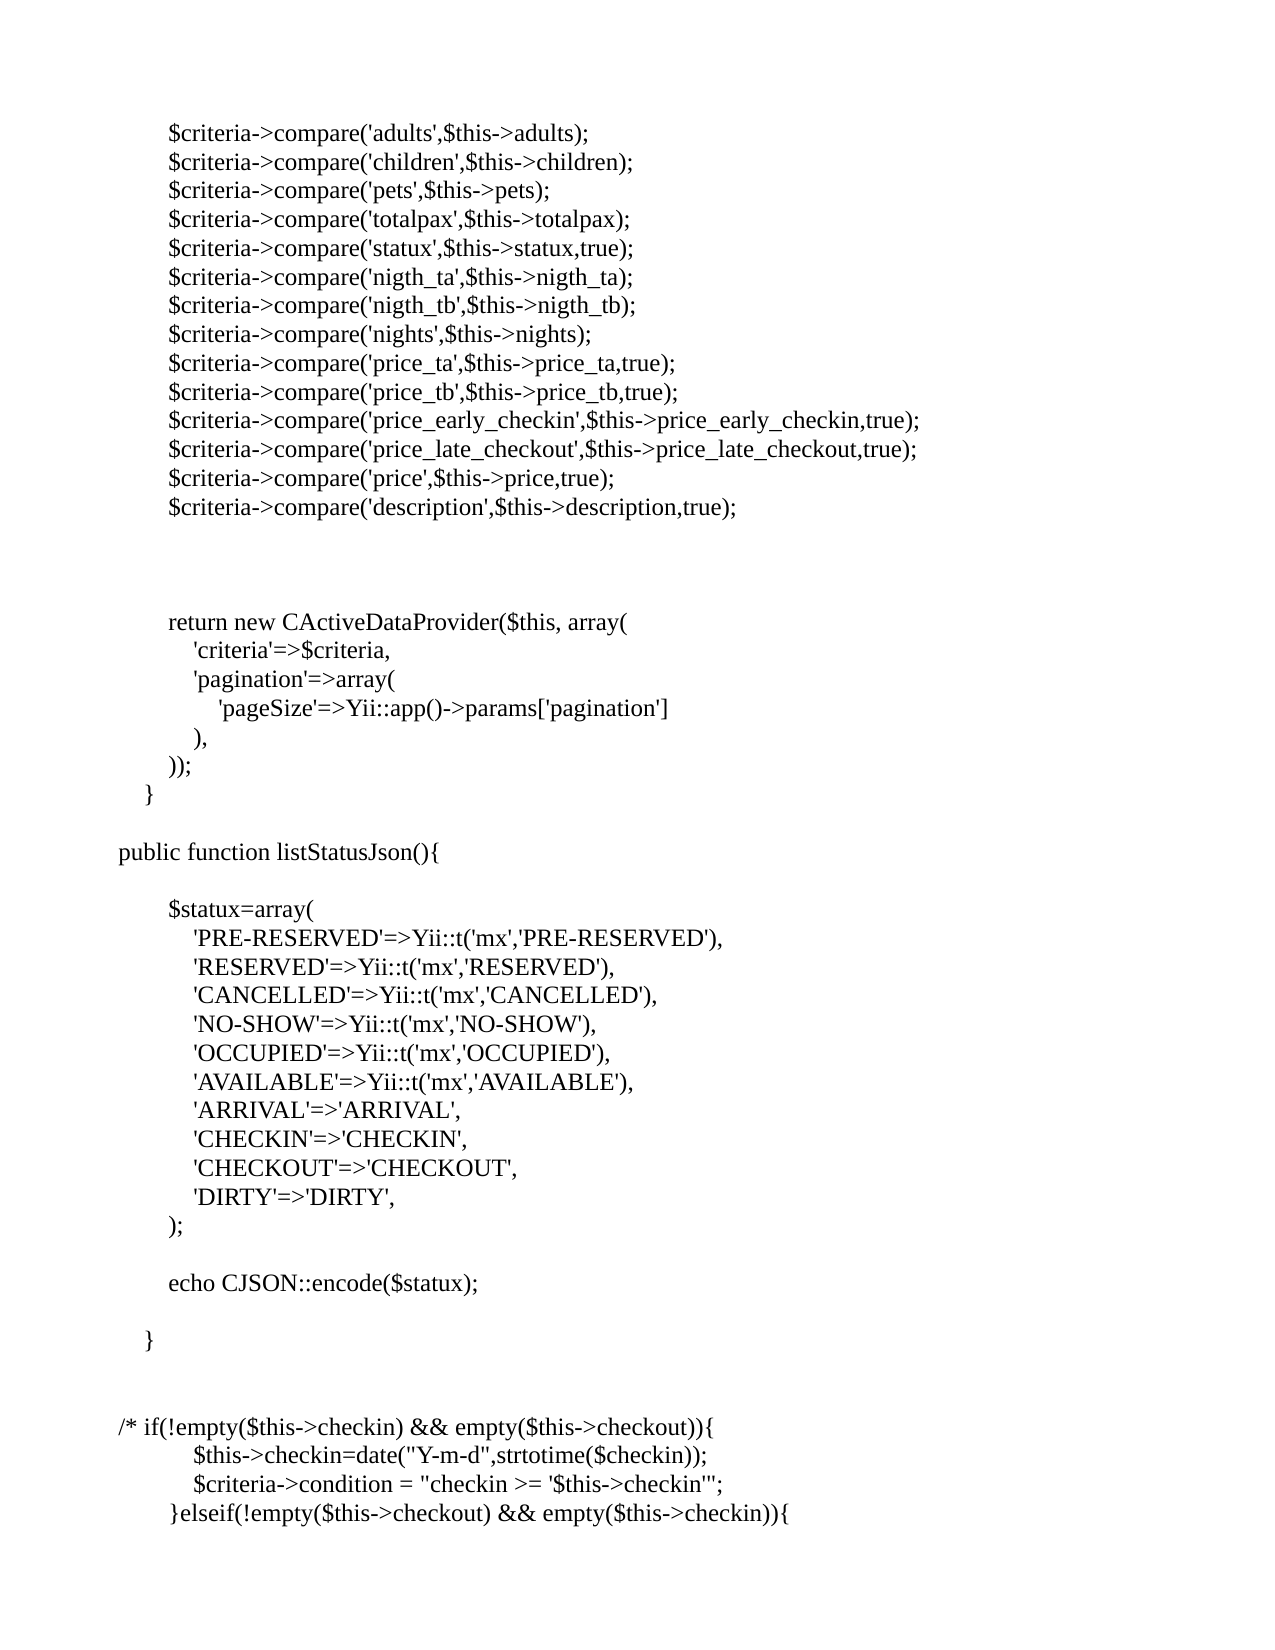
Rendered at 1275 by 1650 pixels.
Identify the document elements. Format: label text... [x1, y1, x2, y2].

text $criteria->compare('totalpax',$this->totalpax); [118, 204, 1157, 233]
text 'RESERVED'=>Yii::t('mx','RESERVED'), [118, 952, 1157, 981]
text $criteria->compare('description',$this->description,true); [118, 492, 1157, 521]
text $criteria->compare('statux',$this->statux,true); [118, 233, 1157, 262]
text $criteria->compare('children',$this->children); [118, 147, 1157, 176]
text $this->checkin=date("Y-m-d",strtotime($checkin)); [118, 1441, 1157, 1469]
text 'CHECKOUT'=>'CHECKOUT', [118, 1153, 1157, 1182]
text 'DIRTY'=>'DIRTY', [118, 1182, 1157, 1211]
text return new CActiveDataProvider($this, array( [118, 607, 1157, 636]
text $criteria->compare('price_early_checkin',$this->price_early_checkin,true); [118, 406, 1157, 434]
text $criteria->compare('price_ta',$this->price_ta,true); [118, 348, 1157, 377]
text 'pagination'=>array( [118, 664, 1157, 693]
text 'AVAILABLE'=>Yii::t('mx','AVAILABLE'), [118, 1067, 1157, 1096]
text /* if(!empty($this->checkin) && empty($this->checkout)){ [118, 1412, 1157, 1441]
text ), [118, 722, 1157, 751]
text }elseif(!empty($this->checkout) && empty($this->checkin)){ [118, 1498, 1157, 1527]
text 'pageSize'=>Yii::app()->params['pagination'] [118, 693, 1157, 722]
text 'PRE-RESERVED'=>Yii::t('mx','PRE-RESERVED'), [118, 923, 1157, 952]
text } [118, 779, 1157, 808]
text public function listStatusJson(){ [118, 837, 1157, 866]
text $criteria->compare('nights',$this->nights); [118, 319, 1157, 348]
text $criteria->compare('price_late_checkout',$this->price_late_checkout,true); [118, 434, 1157, 463]
text ); [118, 1211, 1157, 1239]
text $criteria->compare('price_tb',$this->price_tb,true); [118, 377, 1157, 406]
text 'CHECKIN'=>'CHECKIN', [118, 1124, 1157, 1153]
text 'ARRIVAL'=>'ARRIVAL', [118, 1096, 1157, 1124]
text 'CANCELLED'=>Yii::t('mx','CANCELLED'), [118, 981, 1157, 1009]
text 'NO-SHOW'=>Yii::t('mx','NO-SHOW'), [118, 1009, 1157, 1038]
text $criteria->compare('price',$this->price,true); [118, 463, 1157, 492]
text $statux=array( [118, 894, 1157, 923]
text echo CJSON::encode($statux); [118, 1268, 1157, 1297]
text $criteria->condition = "checkin >= '$this->checkin'"; [118, 1469, 1157, 1498]
text $criteria->compare('nigth_tb',$this->nigth_tb); [118, 291, 1157, 319]
text 'criteria'=>$criteria, [118, 636, 1157, 664]
text $criteria->compare('pets',$this->pets); [118, 176, 1157, 204]
text 'OCCUPIED'=>Yii::t('mx','OCCUPIED'), [118, 1038, 1157, 1067]
text $criteria->compare('nigth_ta',$this->nigth_ta); [118, 262, 1157, 291]
text } [118, 1326, 1157, 1354]
text $criteria->compare('adults',$this->adults); [118, 118, 1157, 147]
text )); [118, 751, 1157, 779]
